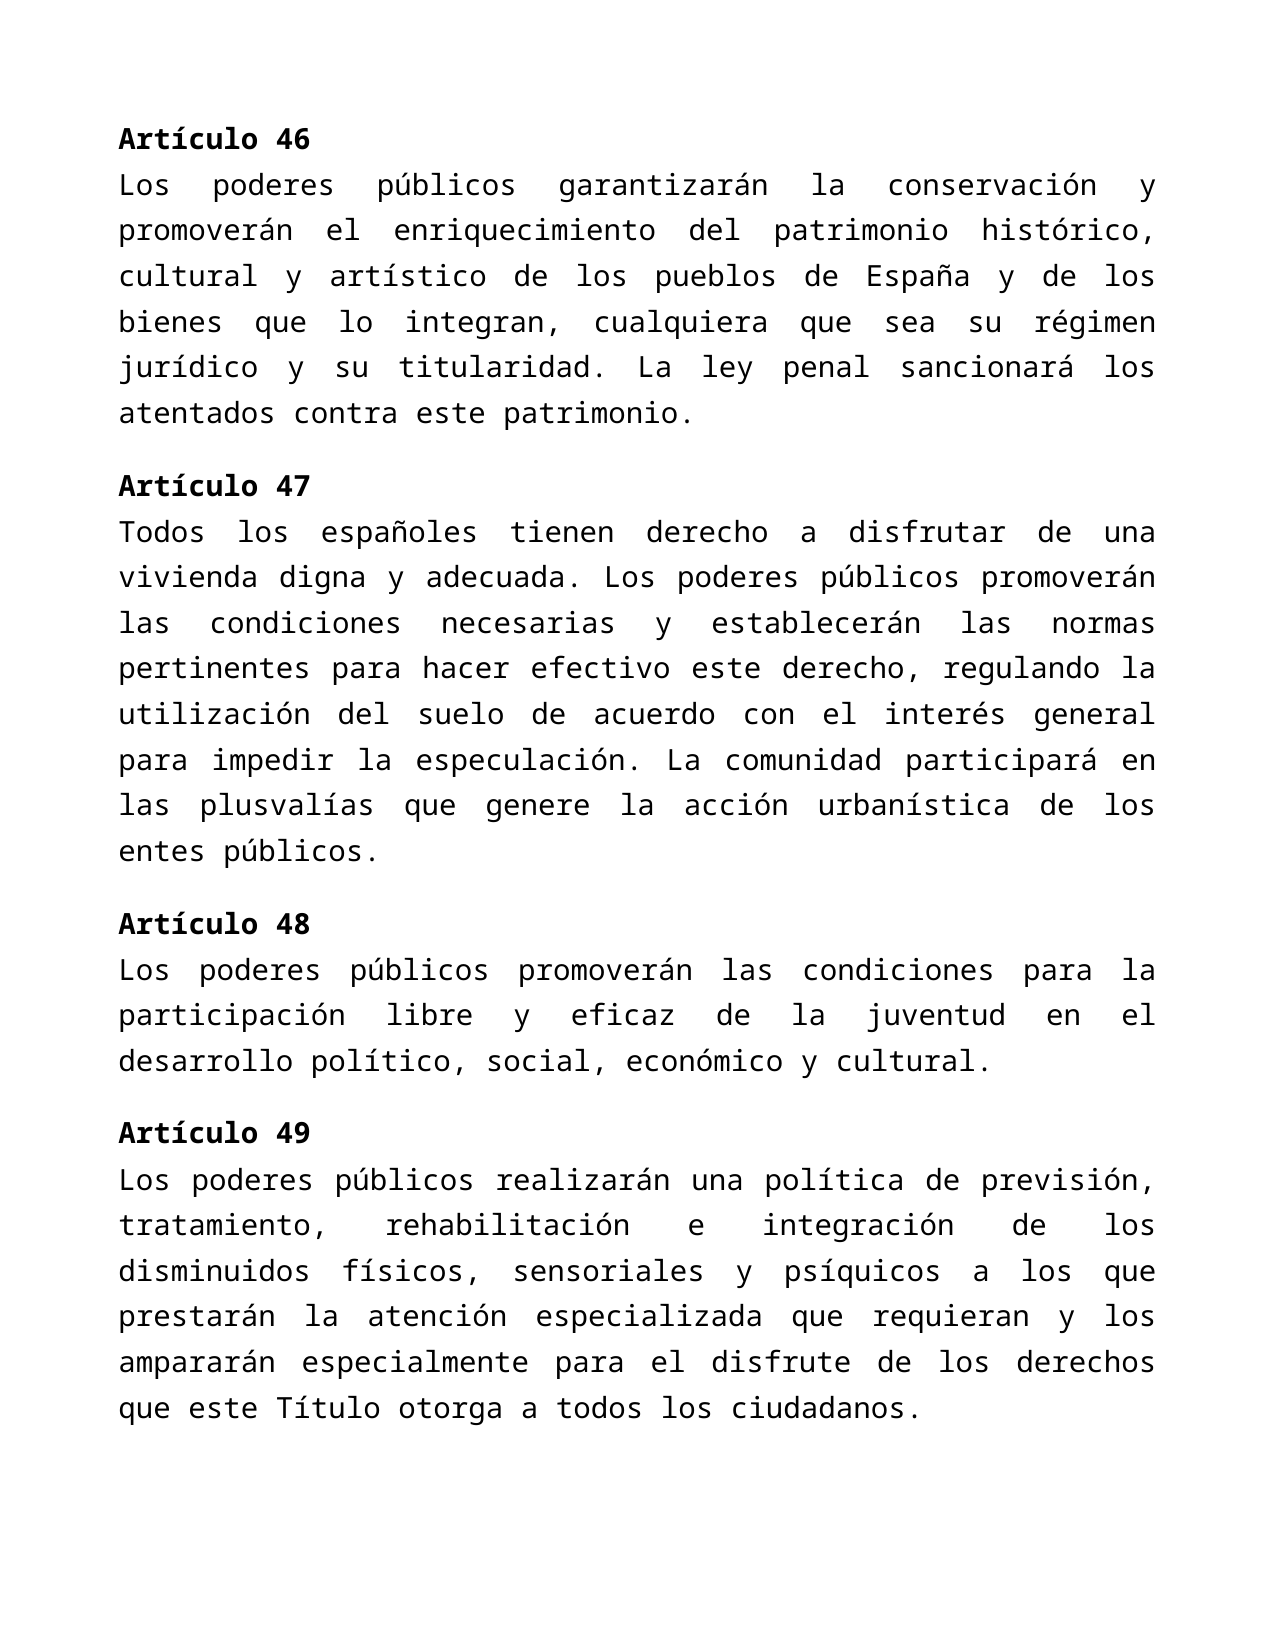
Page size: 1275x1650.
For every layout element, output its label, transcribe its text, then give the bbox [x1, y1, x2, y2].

subtitle Artículo 47 [118, 465, 1157, 504]
subtitle Artículo 48 [118, 903, 1157, 943]
subtitle Artículo 49 [118, 1113, 1157, 1152]
text Todos los españoles tienen derecho a disfrutar de una vivienda digna y adecuada. Los poderes públicos promoverán las condiciones necesarias y establecerán las normas pertinentes para hacer efectivo este derecho, regulando la utilización del suelo de acuerdo con el interés general para impedir la especulación. La comunidad participará en las plusvalías que genere la acción urbanística de los entes públicos. [118, 511, 1157, 870]
text Los poderes públicos garantizarán la conservación y promoverán el enriquecimiento del patrimonio histórico, cultural y artístico de los pueblos de España y de los bienes que lo integran, cualquiera que sea su régimen jurídico y su titularidad. La ley penal sancionará los atentados contra este patrimonio. [118, 164, 1157, 432]
subtitle Artículo 46 [118, 118, 1157, 158]
text Los poderes públicos promoverán las condiciones para la participación libre y eficaz de la juventud en el desarrollo político, social, económico y cultural. [118, 949, 1157, 1080]
text Los poderes públicos realizarán una política de previsión, tratamiento, rehabilitación e integración de los disminuidos físicos, sensoriales y psíquicos a los que prestarán la atención especializada que requieran y los ampararán especialmente para el disfrute de los derechos que este Título otorga a todos los ciudadanos. [118, 1159, 1157, 1427]
